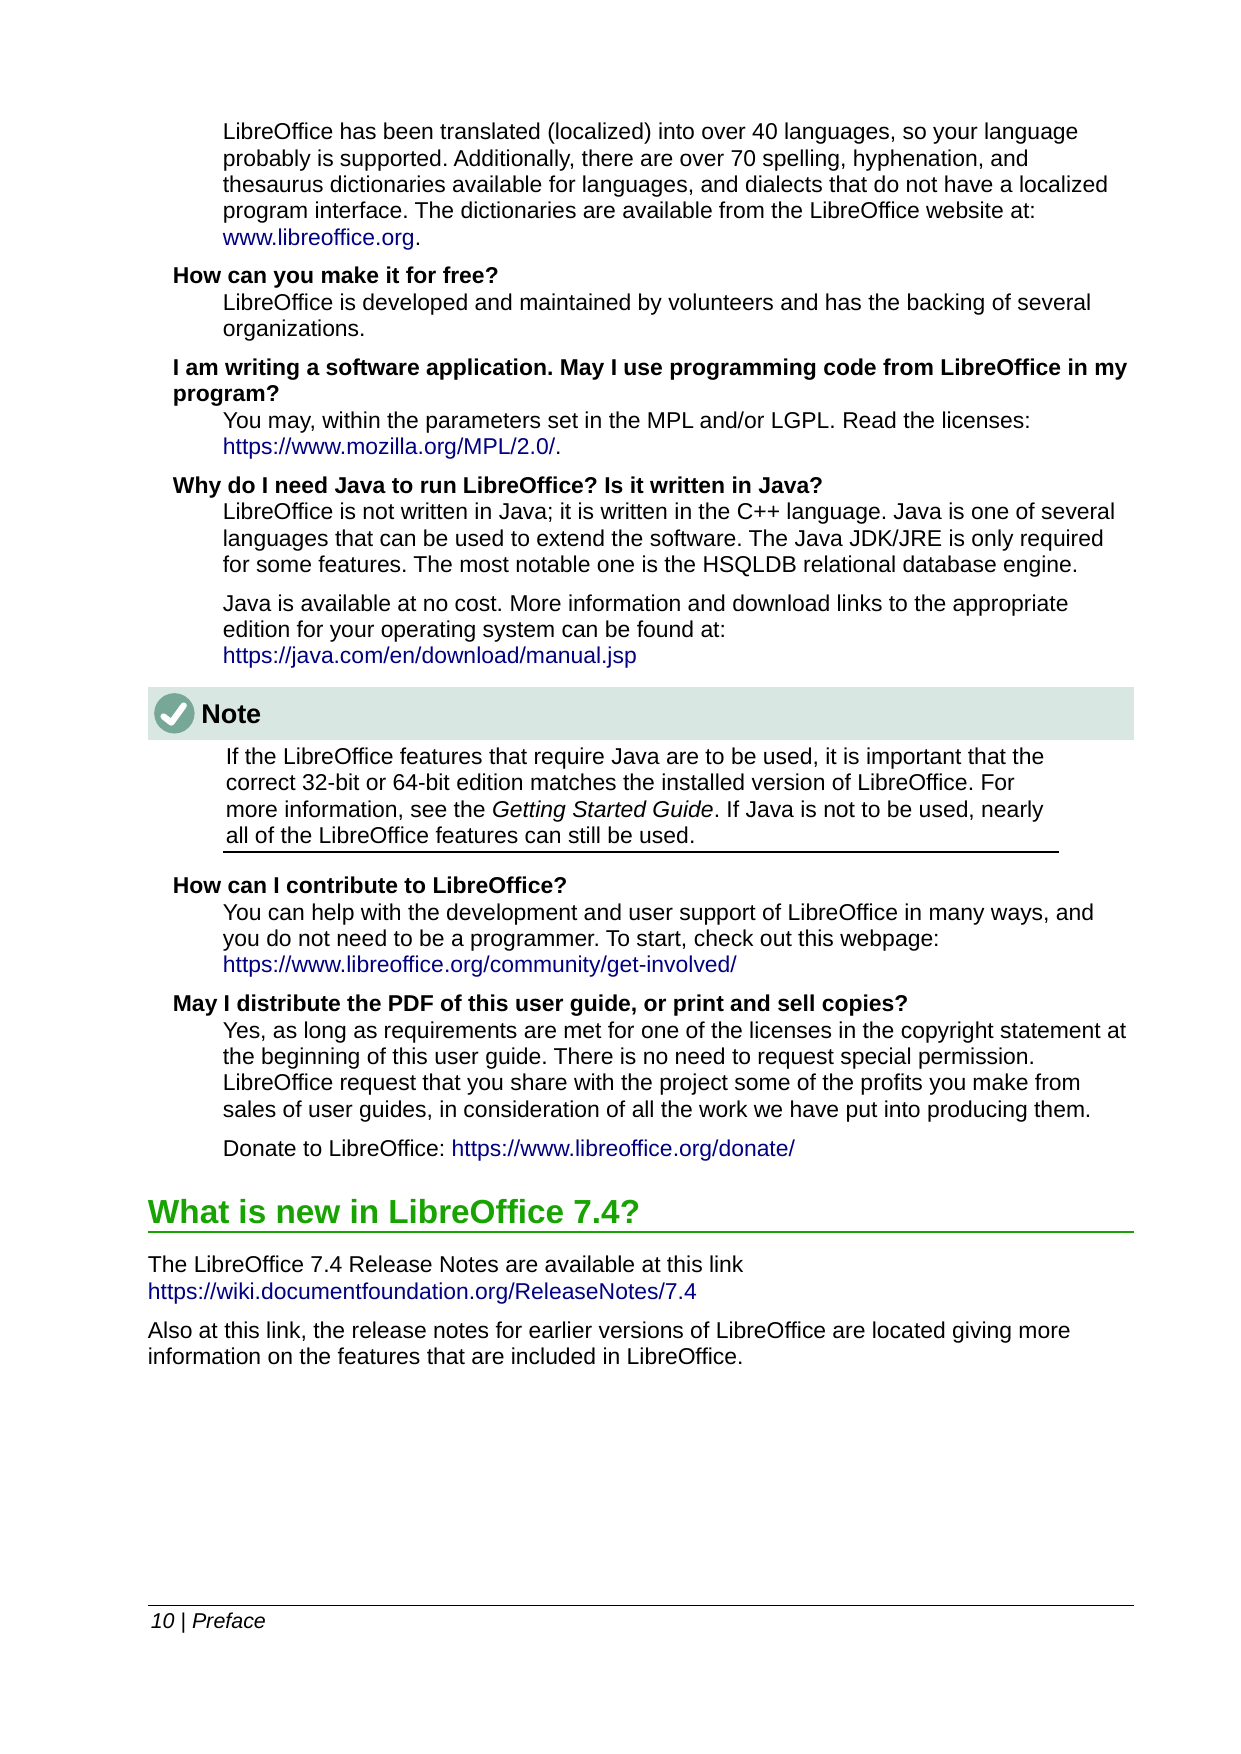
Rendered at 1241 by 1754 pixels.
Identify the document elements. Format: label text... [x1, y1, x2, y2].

text How can I contribute to LibreOffice? [173, 872, 1134, 899]
text Donate to LibreOffice: https://www.libreoffice.org/donate/ [223, 1134, 1134, 1161]
text LibreOffice has been translated (localized) into over 40 languages, so your language probably is supported. Additionally, there are over 70 spelling, hyphenation, and thesaurus dictionaries available for languages, and dialects that do not have a localized program interface. The dictionaries are available from the LibreOffice website at: www.libreoffice.org. [223, 118, 1134, 250]
text You can help with the development and user support of LibreOffice in many ways, and you do not need to be a programmer. To start, check out this webpage: https://www.libreoffice.org/community/get-involved/ [223, 899, 1134, 978]
text The LibreOffice 7.4 Release Notes are available at this link https://wiki.documentfoundation.org/ReleaseNotes/7.4 [148, 1251, 1134, 1304]
subtitle Note [148, 687, 1134, 740]
text Why do I need Java to run LibreOffice? Is it written in Java? [173, 472, 1134, 498]
text I am writing a software application. May I use programming code from LibreOffice in my program? [173, 354, 1134, 407]
text Java is available at no cost. More information and download links to the appropriate edition for your operating system can be found at: https://java.com/en/download/manual.jsp [223, 590, 1134, 669]
subtitle What is new in LibreOffice 7.4? [148, 1192, 1134, 1231]
text If the LibreOffice features that require Java are to be used, it is important that the correct 32-bit or 64-bit edition matches the installed version of LibreOffice. For more information, see the Getting Started Guide. If Java is not to be used, nearly all of the LibreOffice features can still be used. [223, 740, 1059, 851]
text Yes, as long as requirements are met for one of the licenses in the copyright statement at the beginning of this user guide. There is no need to request special permission. LibreOffice request that you share with the project some of the profits you make from sales of user guides, in consideration of all the work we have put into producing them. [223, 1017, 1134, 1122]
text You may, within the parameters set in the MPL and/or LGPL. Read the licenses: https://www.mozilla.org/MPL/2.0/. [223, 407, 1134, 459]
text May I distribute the PDF of this user guide, or print and sell copies? [173, 990, 1134, 1017]
text Also at this link, the release notes for earlier versions of LibreOffice are located giving more information on the features that are included in LibreOffice. [148, 1317, 1134, 1369]
text How can you make it for free? [173, 262, 1134, 289]
text LibreOffice is developed and maintained by volunteers and has the backing of several organizations. [223, 289, 1134, 341]
text LibreOffice is not written in Java; it is written in the C++ language. Java is one of several languages that can be used to extend the software. The Java JDK/JRE is only required for some features. The most notable one is the HSQLDB relational database engine. [223, 498, 1134, 577]
